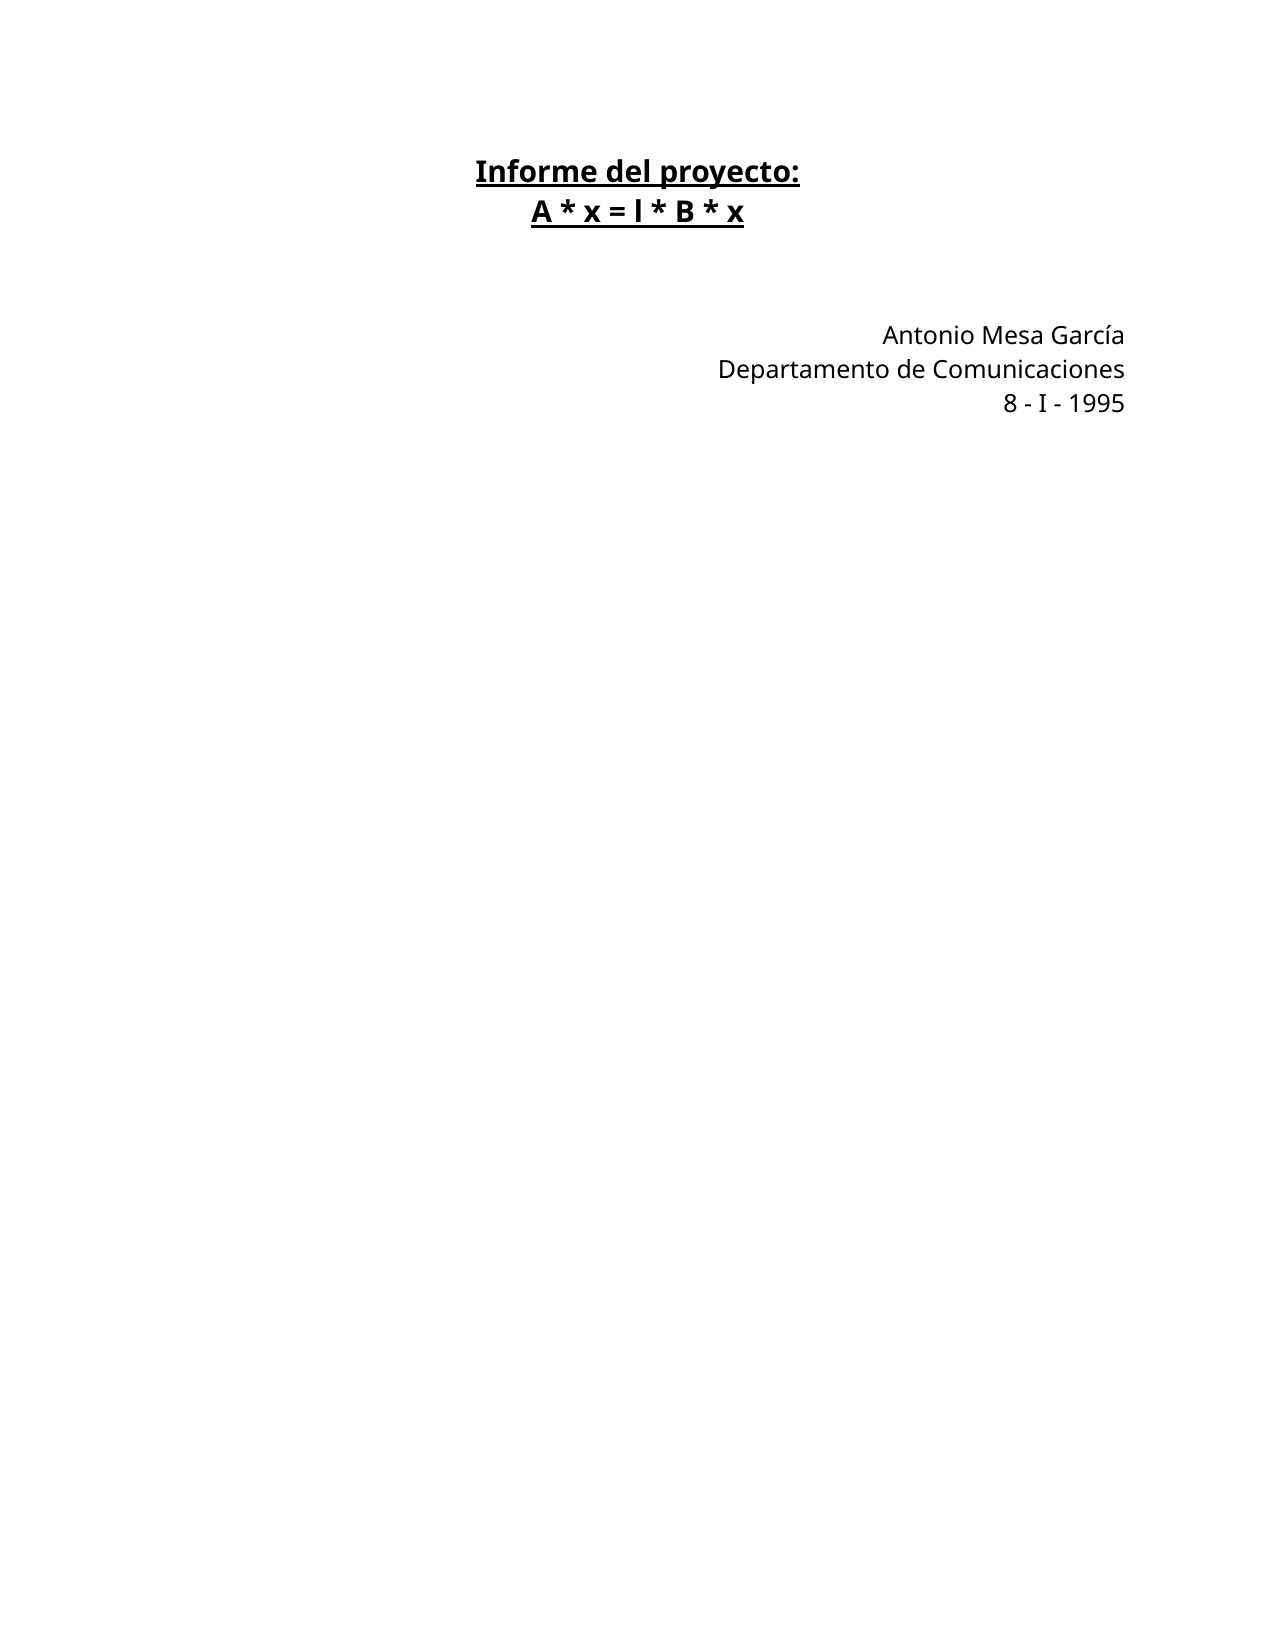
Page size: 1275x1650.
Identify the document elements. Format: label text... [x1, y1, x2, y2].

text A * x = l * B * x [150, 191, 1125, 232]
text Antonio Mesa García [150, 318, 1125, 352]
text Departamento de Comunicaciones [150, 352, 1125, 386]
text 8 - I - 1995 [150, 386, 1125, 420]
text Informe del proyecto: [150, 150, 1125, 191]
